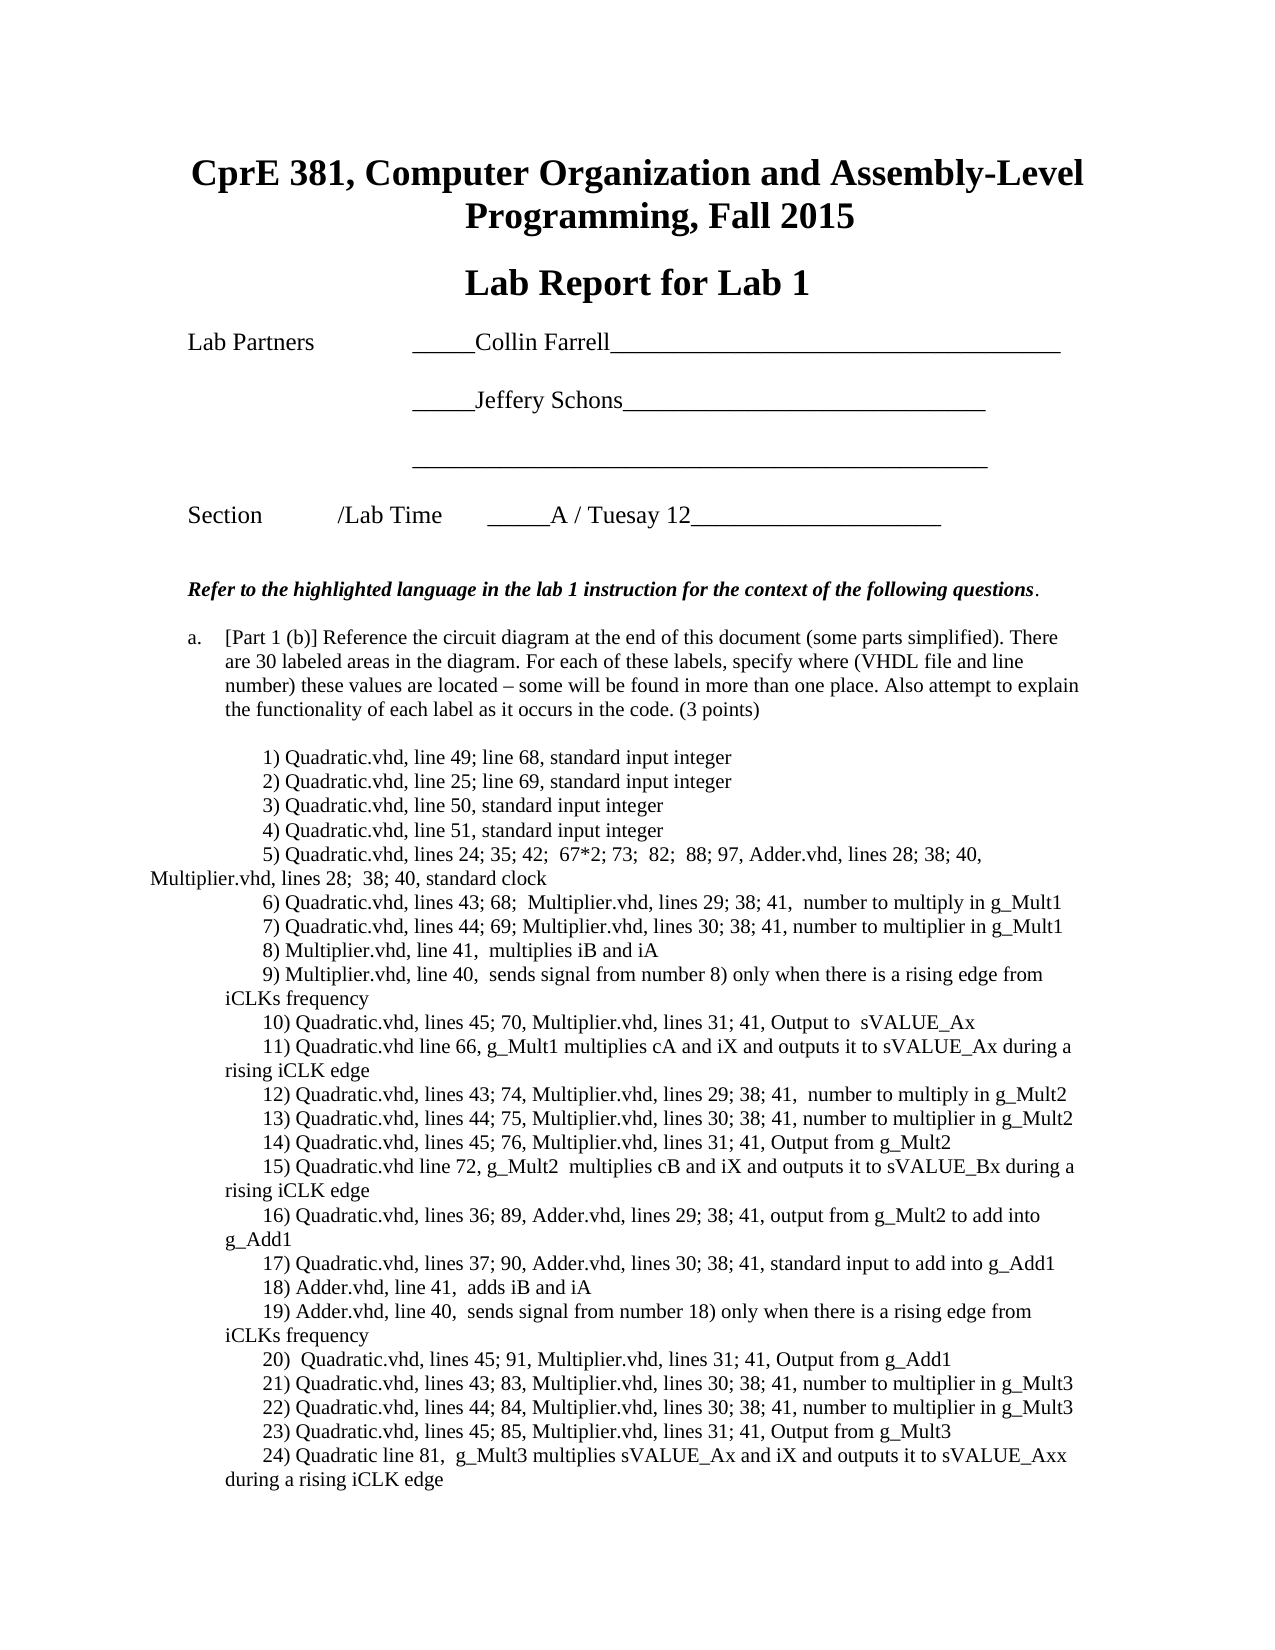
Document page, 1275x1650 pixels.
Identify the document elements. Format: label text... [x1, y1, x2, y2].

text 3) Quadratic.vhd, line 50, standard input integer [150, 793, 1087, 817]
text Lab Partners _____Collin Farrell____________________________________ [187, 327, 1087, 356]
text 19) Adder.vhd, line 40, sends signal from number 18) only when there is a rising edge from iCLKs frequency [225, 1299, 1087, 1347]
subtitle CprE 381, Computer Organization and Assembly-Level Programming, Fall 2015 [187, 150, 1087, 236]
text 20) Quadratic.vhd, lines 45; 91, Multiplier.vhd, lines 31; 41, Output from g_Add1 [225, 1347, 1087, 1371]
text 6) Quadratic.vhd, lines 43; 68; Multiplier.vhd, lines 29; 38; 41, number to multiply in g_Mult1 [150, 890, 1087, 914]
subtitle Section /Lab Time _____A / Tuesay 12____________________ [187, 500, 1087, 529]
text Refer to the highlighted language in the lab 1 instruction for the context of the following questions. [187, 577, 1087, 601]
text ______________________________________________ [337, 442, 1087, 471]
text _____Jeffery Schons_____________________________ [187, 385, 1087, 414]
text 8) Multiplier.vhd, line 41, multiplies iB and iA [225, 938, 1087, 962]
text 23) Quadratic.vhd, lines 45; 85, Multiplier.vhd, lines 31; 41, Output from g_Mult3 [225, 1419, 1087, 1443]
text 24) Quadratic line 81, g_Mult3 multiplies sVALUE_Ax and iX and outputs it to sVALUE_Axx during a rising iCLK edge [225, 1443, 1087, 1491]
text 13) Quadratic.vhd, lines 44; 75, Multiplier.vhd, lines 30; 38; 41, number to multiplier in g_Mult2 [225, 1106, 1087, 1130]
subtitle Lab Report for Lab 1 [187, 260, 1087, 303]
text 21) Quadratic.vhd, lines 43; 83, Multiplier.vhd, lines 30; 38; 41, number to multiplier in g_Mult3 [225, 1371, 1087, 1395]
text 16) Quadratic.vhd, lines 36; 89, Adder.vhd, lines 29; 38; 41, output from g_Mult2 to add into g_Add1 [225, 1202, 1087, 1251]
text 7) Quadratic.vhd, lines 44; 69; Multiplier.vhd, lines 30; 38; 41, number to multiplier in g_Mult1 [150, 914, 1087, 938]
text 4) Quadratic.vhd, line 51, standard input integer [150, 817, 1087, 842]
text 14) Quadratic.vhd, lines 45; 76, Multiplier.vhd, lines 31; 41, Output from g_Mult2 [225, 1130, 1087, 1154]
text 11) Quadratic.vhd line 66, g_Mult1 multiplies cA and iX and outputs it to sVALUE_Ax during a rising iCLK edge [225, 1034, 1087, 1082]
text 12) Quadratic.vhd, lines 43; 74, Multiplier.vhd, lines 29; 38; 41, number to multiply in g_Mult2 [225, 1082, 1087, 1106]
text 17) Quadratic.vhd, lines 37; 90, Adder.vhd, lines 30; 38; 41, standard input to add into g_Add1 [225, 1251, 1087, 1275]
text 15) Quadratic.vhd line 72, g_Mult2 multiplies cB and iX and outputs it to sVALUE_Bx during a rising iCLK edge [225, 1154, 1087, 1202]
text 1) Quadratic.vhd, line 49; line 68, standard input integer [150, 745, 1087, 769]
text 22) Quadratic.vhd, lines 44; 84, Multiplier.vhd, lines 30; 38; 41, number to multiplier in g_Mult3 [225, 1395, 1087, 1419]
text 2) Quadratic.vhd, line 25; line 69, standard input integer [150, 769, 1087, 793]
text 5) Quadratic.vhd, lines 24; 35; 42; 67*2; 73; 82; 88; 97, Adder.vhd, lines 28; 38; 40, Multiplier.vhd, lines 28; 38; 40, standard clock [150, 842, 1087, 890]
text 10) Quadratic.vhd, lines 45; 70, Multiplier.vhd, lines 31; 41, Output to sVALUE_Ax [225, 1010, 1087, 1034]
text 18) Adder.vhd, line 41, adds iB and iA [225, 1275, 1087, 1299]
list [Part 1 (b)] Reference the circuit diagram at the end of this document (some parts simplified). There are 30 labeled areas in the diagram. For each of these labels, specify where (VHDL file and line number) these values are located – some will be found in more than one place. Also attempt to explain the functionality of each label as it occurs in the code. (3 points) [187, 625, 1087, 721]
text 9) Multiplier.vhd, line 40, sends signal from number 8) only when there is a rising edge from iCLKs frequency [225, 962, 1087, 1010]
